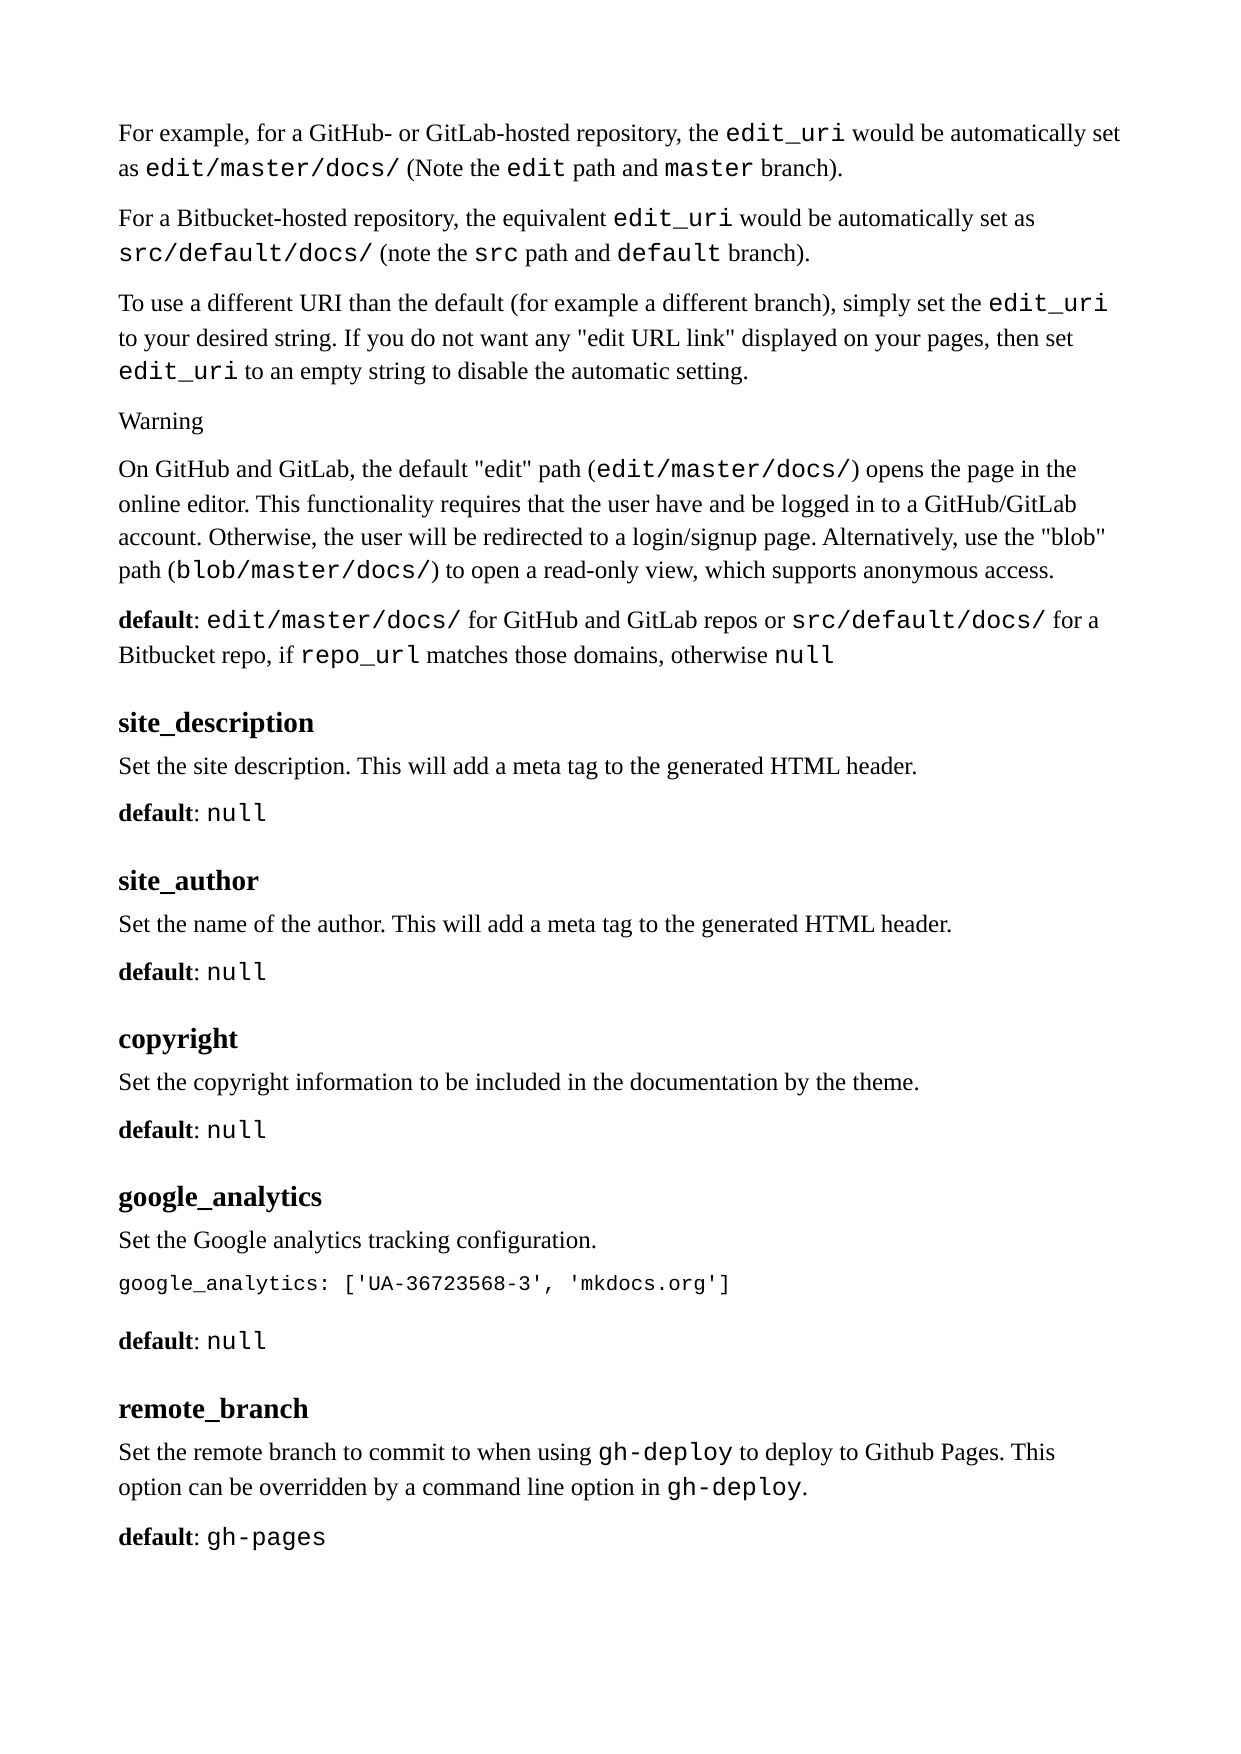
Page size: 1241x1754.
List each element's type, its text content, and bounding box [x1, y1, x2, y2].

text Set the remote branch to commit to when using gh-deploy to deploy to Github Pages. This option can be overridden by a command line option in gh-deploy. [118, 1437, 1122, 1503]
subtitle copyright [118, 1021, 1122, 1055]
text Set the copyright information to be included in the documentation by the theme. [118, 1067, 1122, 1096]
text Set the site description. This will add a meta tag to the generated HTML header. [118, 751, 1122, 780]
text default: edit/master/docs/ for GitHub and GitLab repos or src/default/docs/ for a Bitbucket repo, if repo_url matches those domains, otherwise null [118, 605, 1122, 671]
text Set the name of the author. This will add a meta tag to the generated HTML header. [118, 909, 1122, 938]
text For example, for a GitHub- or GitLab-hosted repository, the edit_uri would be automatically set as edit/master/docs/ (Note the edit path and master branch). [118, 118, 1122, 184]
text To use a different URI than the default (for example a different branch), simply set the edit_uri to your desired string. If you do not want any "edit URL link" displayed on your pages, then set edit_uri to an empty string to disable the automatic setting. [118, 288, 1122, 387]
subtitle site_author [118, 863, 1122, 897]
text default: null [118, 1326, 1122, 1357]
subtitle google_analytics [118, 1179, 1122, 1213]
text Warning [118, 406, 1122, 435]
text google_analytics: ['UA-36723568-3', 'mkdocs.org'] [118, 1273, 1122, 1297]
subtitle remote_branch [118, 1391, 1122, 1424]
text default: null [118, 957, 1122, 988]
text On GitHub and GitLab, the default "edit" path (edit/master/docs/) opens the page in the online editor. This functionality requires that the user have and be logged in to a GitHub/GitLab account. Otherwise, the user will be redirected to a login/signup page. Alternatively, use the "blob" path (blob/master/docs/) to open a read-only view, which supports anonymous access. [118, 454, 1122, 586]
text default: null [118, 1115, 1122, 1146]
text Set the Google analytics tracking configuration. [118, 1226, 1122, 1254]
subtitle site_description [118, 705, 1122, 738]
text For a Bitbucket-hosted repository, the equivalent edit_uri would be automatically set as src/default/docs/ (note the src path and default branch). [118, 203, 1122, 269]
text default: gh-pages [118, 1522, 1122, 1553]
text default: null [118, 798, 1122, 829]
